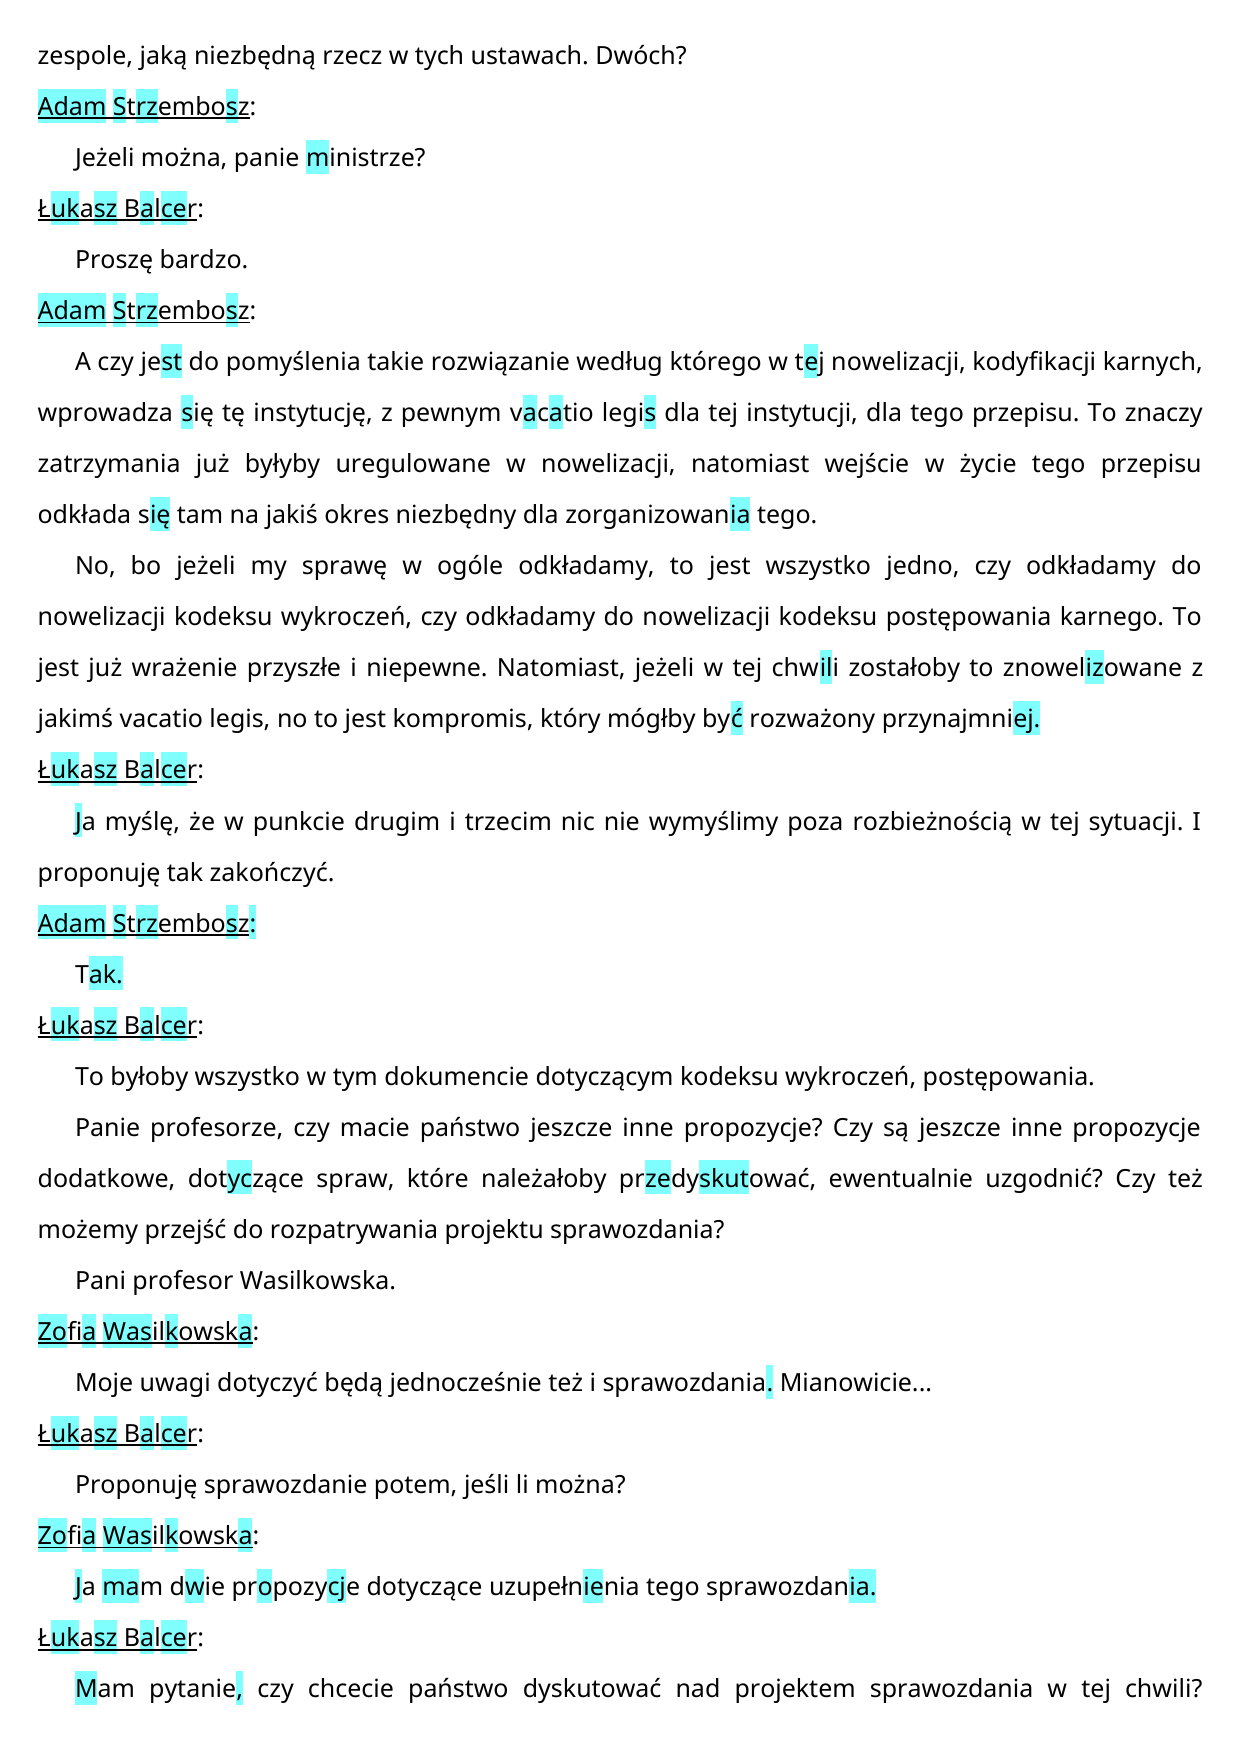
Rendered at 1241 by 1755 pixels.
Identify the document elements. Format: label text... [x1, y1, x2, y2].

text Łukasz Balcer: [37, 1620, 1203, 1654]
text Zofia Wasilkowska: [37, 1518, 1203, 1552]
text Ja mam dwie propozycje dotyczące uzupełnienia tego sprawozdania. [37, 1569, 1203, 1603]
text Adam Strzembosz: [37, 88, 1203, 123]
text To byłoby wszystko w tym dokumencie dotyczącym kodeksu wykroczeń, postępowania. [37, 1058, 1203, 1092]
text Panie profesorze, czy macie państwo jeszcze inne propozycje? Czy są jeszcze inne propozycje dodatkowe, dotyczące spraw, które należałoby przedyskutować, ewentualnie uzgodnić? Czy też możemy przejść do rozpatrywania projektu sprawozdania? [37, 1109, 1203, 1246]
text Łukasz Balcer: [37, 191, 1203, 225]
text Zofia Wasilkowska: [37, 1313, 1203, 1348]
text Jeżeli można, panie ministrze? [37, 139, 1203, 174]
text Mam pytanie, czy chcecie państwo dyskutować nad projektem sprawozdania w tej chwili? [37, 1671, 1203, 1705]
text Adam Strzembosz: [37, 905, 1203, 939]
text Ja myślę, że w punkcie drugim i trzecim nic nie wymyślimy poza rozbieżnością w tej sytuacji. I proponuję tak zakończyć. [37, 803, 1203, 888]
text A czy jest do pomyślenia takie rozwiązanie według którego w tej nowelizacji, kodyfikacji karnych, wprowadza się tę instytucję, z pewnym vacatio legis dla tej instytucji, dla tego przepisu. To znaczy zatrzymania już byłyby uregulowane w nowelizacji, natomiast wejście w życie tego przepisu odkłada się tam na jakiś okres niezbędny dla zorganizowania tego. [37, 344, 1203, 531]
text zespole, jaką niezbędną rzecz w tych ustawach. Dwóch? [37, 37, 1203, 72]
text No, bo jeżeli my sprawę w ogóle odkładamy, to jest wszystko jedno, czy odkładamy do nowelizacji kodeksu wykroczeń, czy odkładamy do nowelizacji kodeksu postępowania karnego. To jest już wrażenie przyszłe i niepewne. Natomiast, jeżeli w tej chwili zostałoby to znowelizowane z jakimś vacatio legis, no to jest kompromis, który mógłby być rozważony przynajmniej. [37, 548, 1203, 735]
text Pani profesor Wasilkowska. [37, 1262, 1203, 1297]
text Moje uwagi dotyczyć będą jednocześnie też i sprawozdania. Mianowicie... [37, 1364, 1203, 1399]
text Proponuję sprawozdanie potem, jeśli li można? [37, 1467, 1203, 1501]
text Łukasz Balcer: [37, 1416, 1203, 1450]
text Adam Strzembosz: [37, 293, 1203, 327]
text Łukasz Balcer: [37, 1007, 1203, 1041]
text Łukasz Balcer: [37, 752, 1203, 786]
text Tak. [37, 956, 1203, 990]
text Proszę bardzo. [37, 242, 1203, 276]
